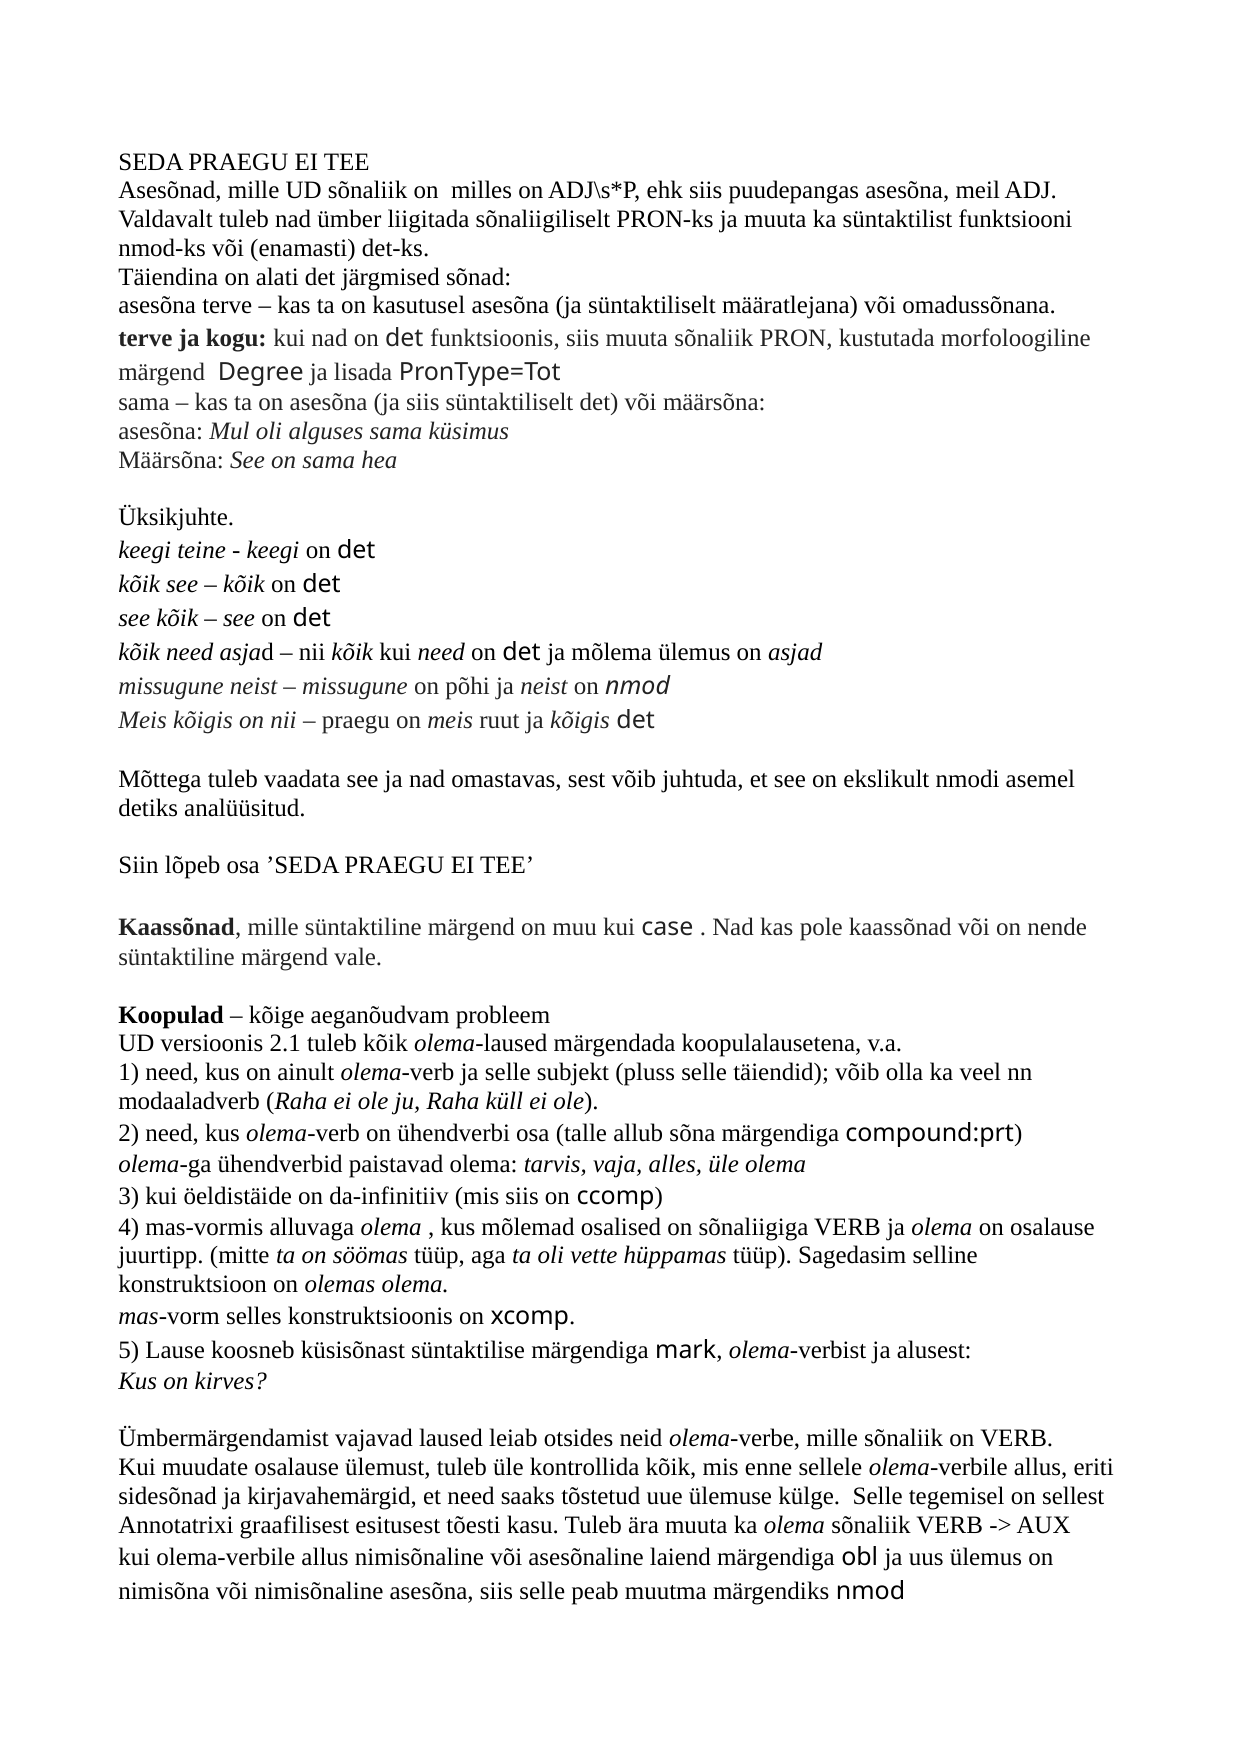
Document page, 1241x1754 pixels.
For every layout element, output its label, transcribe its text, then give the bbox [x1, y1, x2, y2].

text terve ja kogu: kui nad on det funktsioonis, siis muuta sõnaliik PRON, kustutada morfoloogiline märgend Degree ja lisada PronType=Tot [118, 319, 1122, 387]
text sama – kas ta on asesõna (ja siis süntaktiliselt det) või määrsõna: [118, 387, 1122, 416]
text mas-vorm selles konstruktsioonis on xcomp. [118, 1298, 1122, 1332]
text 1) need, kus on ainult olema-verb ja selle subjekt (pluss selle täiendid); võib olla ka veel nn modaaladverb (Raha ei ole ju, Raha küll ei ole). [118, 1057, 1122, 1115]
text 2) need, kus olema-verb on ühendverbi osa (talle allub sõna märgendiga compound:prt) [118, 1115, 1122, 1149]
text missugune neist – missugune on põhi ja neist on nmod [118, 667, 1122, 702]
text Asesõnad, mille UD sõnaliik on milles on ADJ\s*P, ehk siis puudepangas asesõna, meil ADJ. Valdavalt tuleb nad ümber liigitada sõnaliigiliselt PRON-ks ja muuta ka süntaktilist funktsiooni nmod-ks või (enamasti) det-ks. [118, 176, 1122, 262]
text Täiendina on alati det järgmised sõnad: [118, 262, 1122, 291]
text keegi teine - keegi on det [118, 531, 1122, 565]
text Kaassõnad, mille süntaktiline märgend on muu kui case . Nad kas pole kaassõnad või on nende süntaktiline märgend vale. [118, 908, 1122, 971]
text see kõik – see on det [118, 599, 1122, 633]
text UD versioonis 2.1 tuleb kõik olema-laused märgendada koopulalausetena, v.a. [118, 1028, 1122, 1057]
text Kus on kirves? [118, 1366, 1122, 1395]
text asesõna: Mul oli alguses sama küsimus [118, 416, 1122, 445]
text SEDA PRAEGU EI TEE [118, 147, 1122, 176]
text Mõttega tuleb vaadata see ja nad omastavas, sest võib juhtuda, et see on ekslikult nmodi asemel detiks analüüsitud. [118, 764, 1122, 822]
text Koopulad – kõige aeganõudvam probleem [118, 1000, 1122, 1028]
text Ümbermärgendamist vajavad laused leiab otsides neid olema-verbe, mille sõnaliik on VERB. [118, 1423, 1122, 1452]
text kõik see – kõik on det [118, 565, 1122, 599]
text kõik need asjad – nii kõik kui need on det ja mõlema ülemus on asjad [118, 633, 1122, 667]
text Kui muudate osalause ülemust, tuleb üle kontrollida kõik, mis enne sellele olema-verbile allus, eriti sidesõnad ja kirjavahemärgid, et need saaks tõstetud uue ülemuse külge. Selle tegemisel on sellest Annotatrixi graafilisest esitusest tõesti kasu. Tuleb ära muuta ka olema sõnaliik VERB -> AUX [118, 1452, 1122, 1538]
text Määrsõna: See on sama hea [118, 445, 1122, 474]
text Siin lõpeb osa ’SEDA PRAEGU EI TEE’ [118, 851, 1122, 879]
text Üksikjuhte. [118, 502, 1122, 531]
text olema-ga ühendverbid paistavad olema: tarvis, vaja, alles, üle olema [118, 1149, 1122, 1177]
text 4) mas-vormis alluvaga olema , kus mõlemad osalised on sõnaliigiga VERB ja olema on osalause juurtipp. (mitte ta on söömas tüüp, aga ta oli vette hüppamas tüüp). Sagedasim selline konstruktsioon on olemas olema. [118, 1212, 1122, 1298]
text 5) Lause koosneb küsisõnast süntaktilise märgendiga mark, olema-verbist ja alusest: [118, 1332, 1122, 1366]
text 3) kui öeldistäide on da-infinitiiv (mis siis on ccomp) [118, 1177, 1122, 1212]
text asesõna terve – kas ta on kasutusel asesõna (ja süntaktiliselt määratlejana) või omadussõnana. [118, 291, 1122, 319]
text Meis kõigis on nii – praegu on meis ruut ja kõigis det [118, 702, 1122, 736]
text kui olema-verbile allus nimisõnaline või asesõnaline laiend märgendiga obl ja uus ülemus on nimisõna või nimisõnaline asesõna, siis selle peab muutma märgendiks nmod [118, 1538, 1122, 1607]
